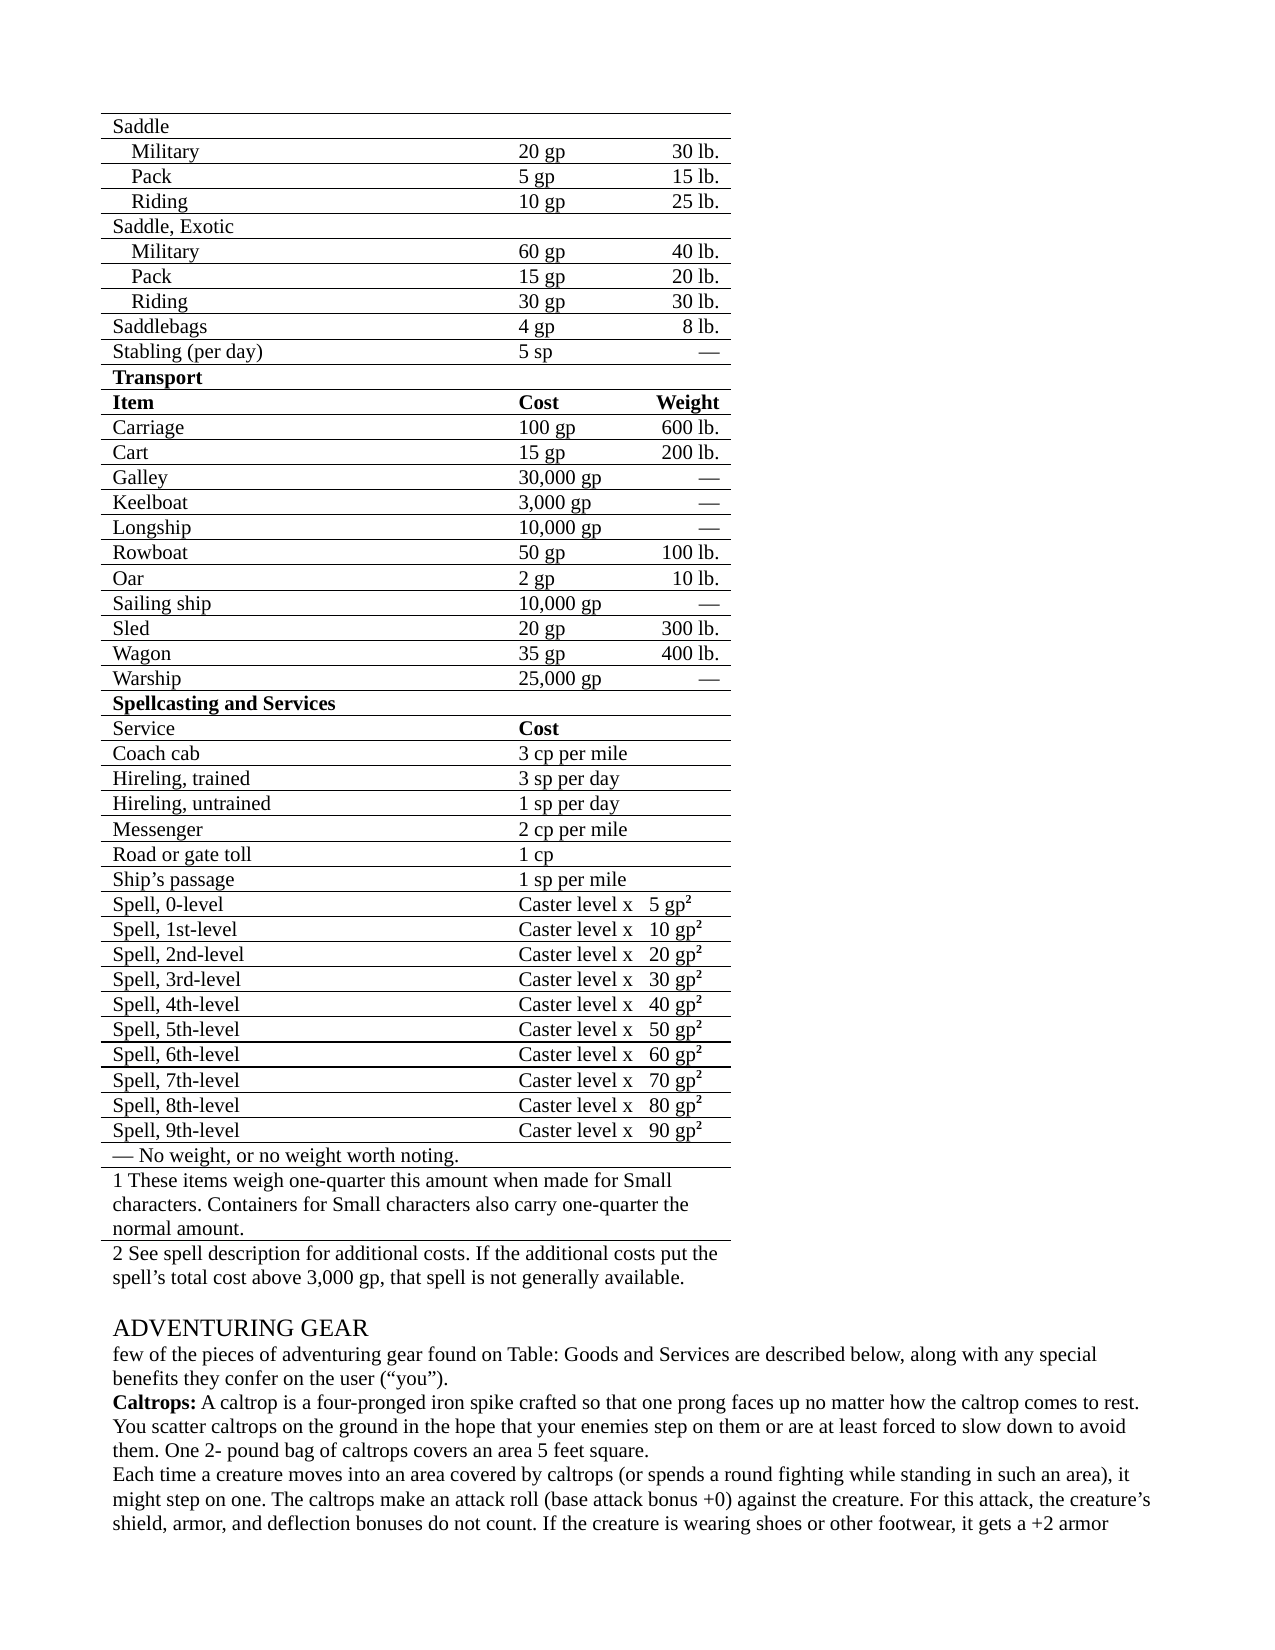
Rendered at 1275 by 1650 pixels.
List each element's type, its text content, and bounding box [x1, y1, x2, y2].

table_cell 30 lb. [623, 289, 731, 313]
table_cell Warship [101, 666, 506, 690]
table_cell Caster level x30 gp2 [506, 967, 731, 991]
table_cell Riding [101, 289, 506, 313]
table_cell 300 lb. [623, 616, 731, 640]
table_cell 1 sp per day [506, 791, 731, 815]
table_cell 2 cp per mile [506, 816, 731, 841]
table_cell 8 lb. [623, 314, 731, 338]
table_cell 2 See spell description for additional costs. If the additional costs put the spell’s total cost above 3,000 gp, that spell is not generally available. [101, 1241, 731, 1289]
table_cell Cost [506, 716, 731, 740]
table_cell 15 lb. [623, 164, 731, 188]
table_cell 4 gp [506, 314, 623, 338]
table_cell — No weight, or no weight worth noting. [101, 1143, 731, 1167]
table_cell 600 lb. [623, 415, 731, 439]
table_cell 50 gp [506, 540, 623, 564]
table_cell 3,000 gp [506, 490, 623, 514]
table_cell Spell, 0-level [101, 892, 506, 916]
table_cell — [623, 490, 731, 514]
table_cell Spell, 3rd-level [101, 967, 506, 991]
table_cell Military [101, 139, 506, 163]
table_cell 100 gp [506, 415, 623, 439]
table_cell — [623, 591, 731, 614]
table_cell [623, 691, 731, 715]
table_cell 20 gp [506, 139, 623, 163]
table_cell Caster level x40 gp2 [506, 992, 731, 1016]
table_cell Military [101, 239, 506, 263]
table_cell [623, 214, 731, 238]
table_cell 2 gp [506, 565, 623, 589]
table_cell [506, 365, 623, 389]
table_cell Keelboat [101, 490, 506, 514]
table_cell Cost [506, 390, 623, 414]
table_cell 40 lb. [623, 239, 731, 263]
table_cell 10 gp [506, 189, 623, 213]
table_cell Spell, 7th-level [101, 1068, 506, 1092]
table_cell 10 lb. [623, 565, 731, 589]
table_cell Caster level x50 gp2 [506, 1017, 731, 1041]
table_cell 3 cp per mile [506, 741, 731, 765]
table_cell 20 lb. [623, 264, 731, 288]
table_cell Transport [101, 365, 506, 389]
table_cell 25,000 gp [506, 666, 623, 690]
table_cell 30 gp [506, 289, 623, 313]
table_cell 1 cp [506, 842, 731, 866]
table_cell Cart [101, 440, 506, 464]
table_cell 1 sp per mile [506, 867, 731, 891]
table_cell Caster level x80 gp2 [506, 1093, 731, 1117]
table_cell Ship’s passage [101, 867, 506, 891]
table_cell [506, 691, 623, 715]
table_cell Caster level x90 gp2 [506, 1118, 731, 1142]
table_cell — [623, 666, 731, 690]
table_cell Galley [101, 465, 506, 489]
table_cell Hireling, untrained [101, 791, 506, 815]
table_cell [623, 365, 731, 389]
table_cell Saddle [101, 114, 506, 138]
table_cell 200 lb. [623, 440, 731, 464]
table_cell 20 gp [506, 616, 623, 640]
table_cell 400 lb. [623, 641, 731, 665]
table_cell Caster level x20 gp2 [506, 942, 731, 966]
table_cell Saddle, Exotic [101, 214, 506, 238]
text ADVENTURING GEAR [112, 1313, 1162, 1342]
table_cell Stabling (per day) [101, 340, 506, 363]
table_cell Spell, 8th-level [101, 1093, 506, 1117]
table_cell 5 sp [506, 340, 623, 363]
table_cell Road or gate toll [101, 842, 506, 866]
table_cell Spell, 1st-level [101, 917, 506, 941]
table_cell 30,000 gp [506, 465, 623, 489]
table_cell Caster level x5 gp2 [506, 892, 731, 916]
table_cell 100 lb. [623, 540, 731, 564]
table_cell Rowboat [101, 540, 506, 564]
text Caltrops: A caltrop is a four-pronged iron spike crafted so that one prong faces up no matter how the caltrop comes to rest. You scatter caltrops on the ground in the hope that your enemies step on them or are at least forced to slow down to avoid them. One 2- pound bag of caltrops covers an area 5 feet square. [112, 1390, 1162, 1462]
table_cell 3 sp per day [506, 766, 731, 790]
table_cell [506, 214, 623, 238]
table_cell Pack [101, 164, 506, 188]
table_cell Sailing ship [101, 591, 506, 614]
table_cell Oar [101, 565, 506, 589]
text Each time a creature moves into an area covered by caltrops (or spends a round fighting while standing in such an area), it might step on one. The caltrops make an attack roll (base attack bonus +0) against the creature. For this attack, the creature’s shield, armor, and deflection bonuses do not count. If the creature is wearing shoes or other footwear, it gets a +2 armor [112, 1462, 1162, 1534]
table_cell Carriage [101, 415, 506, 439]
table_cell Wagon [101, 641, 506, 665]
table_cell Spell, 2nd-level [101, 942, 506, 966]
table_cell 5 gp [506, 164, 623, 188]
table_cell Coach cab [101, 741, 506, 765]
table_cell Caster level x60 gp2 [506, 1043, 731, 1066]
table_cell 10,000 gp [506, 591, 623, 614]
table_cell Caster level x10 gp2 [506, 917, 731, 941]
table_cell Caster level x70 gp2 [506, 1068, 731, 1092]
table_cell 60 gp [506, 239, 623, 263]
table_cell Weight [623, 390, 731, 414]
table_cell 25 lb. [623, 189, 731, 213]
table_cell 15 gp [506, 264, 623, 288]
text few of the pieces of adventuring gear found on Table: Goods and Services are described below, along with any special benefits they confer on the user (“you”). [112, 1342, 1162, 1390]
table_cell — [623, 515, 731, 539]
table_cell Spell, 9th-level [101, 1118, 506, 1142]
table_cell Sled [101, 616, 506, 640]
table_cell Service [101, 716, 506, 740]
table_cell Spell, 5th-level [101, 1017, 506, 1041]
table_cell Riding [101, 189, 506, 213]
table_cell Spell, 4th-level [101, 992, 506, 1016]
table_cell [623, 114, 731, 138]
table_cell 1 These items weigh one-quarter this amount when made for Small characters. Containers for Small characters also carry one-quarter the normal amount. [101, 1168, 731, 1240]
table_cell 35 gp [506, 641, 623, 665]
table_cell Item [101, 390, 506, 414]
table_cell Longship [101, 515, 506, 539]
table_cell Messenger [101, 816, 506, 841]
table_cell — [623, 465, 731, 489]
table_cell Spell, 6th-level [101, 1043, 506, 1066]
table_cell 15 gp [506, 440, 623, 464]
table_cell Spellcasting and Services [101, 691, 506, 715]
table_cell Saddlebags [101, 314, 506, 338]
table_cell Pack [101, 264, 506, 288]
table_cell — [623, 340, 731, 363]
table_cell 30 lb. [623, 139, 731, 163]
table_cell 10,000 gp [506, 515, 623, 539]
table_cell [506, 114, 623, 138]
table_cell Hireling, trained [101, 766, 506, 790]
